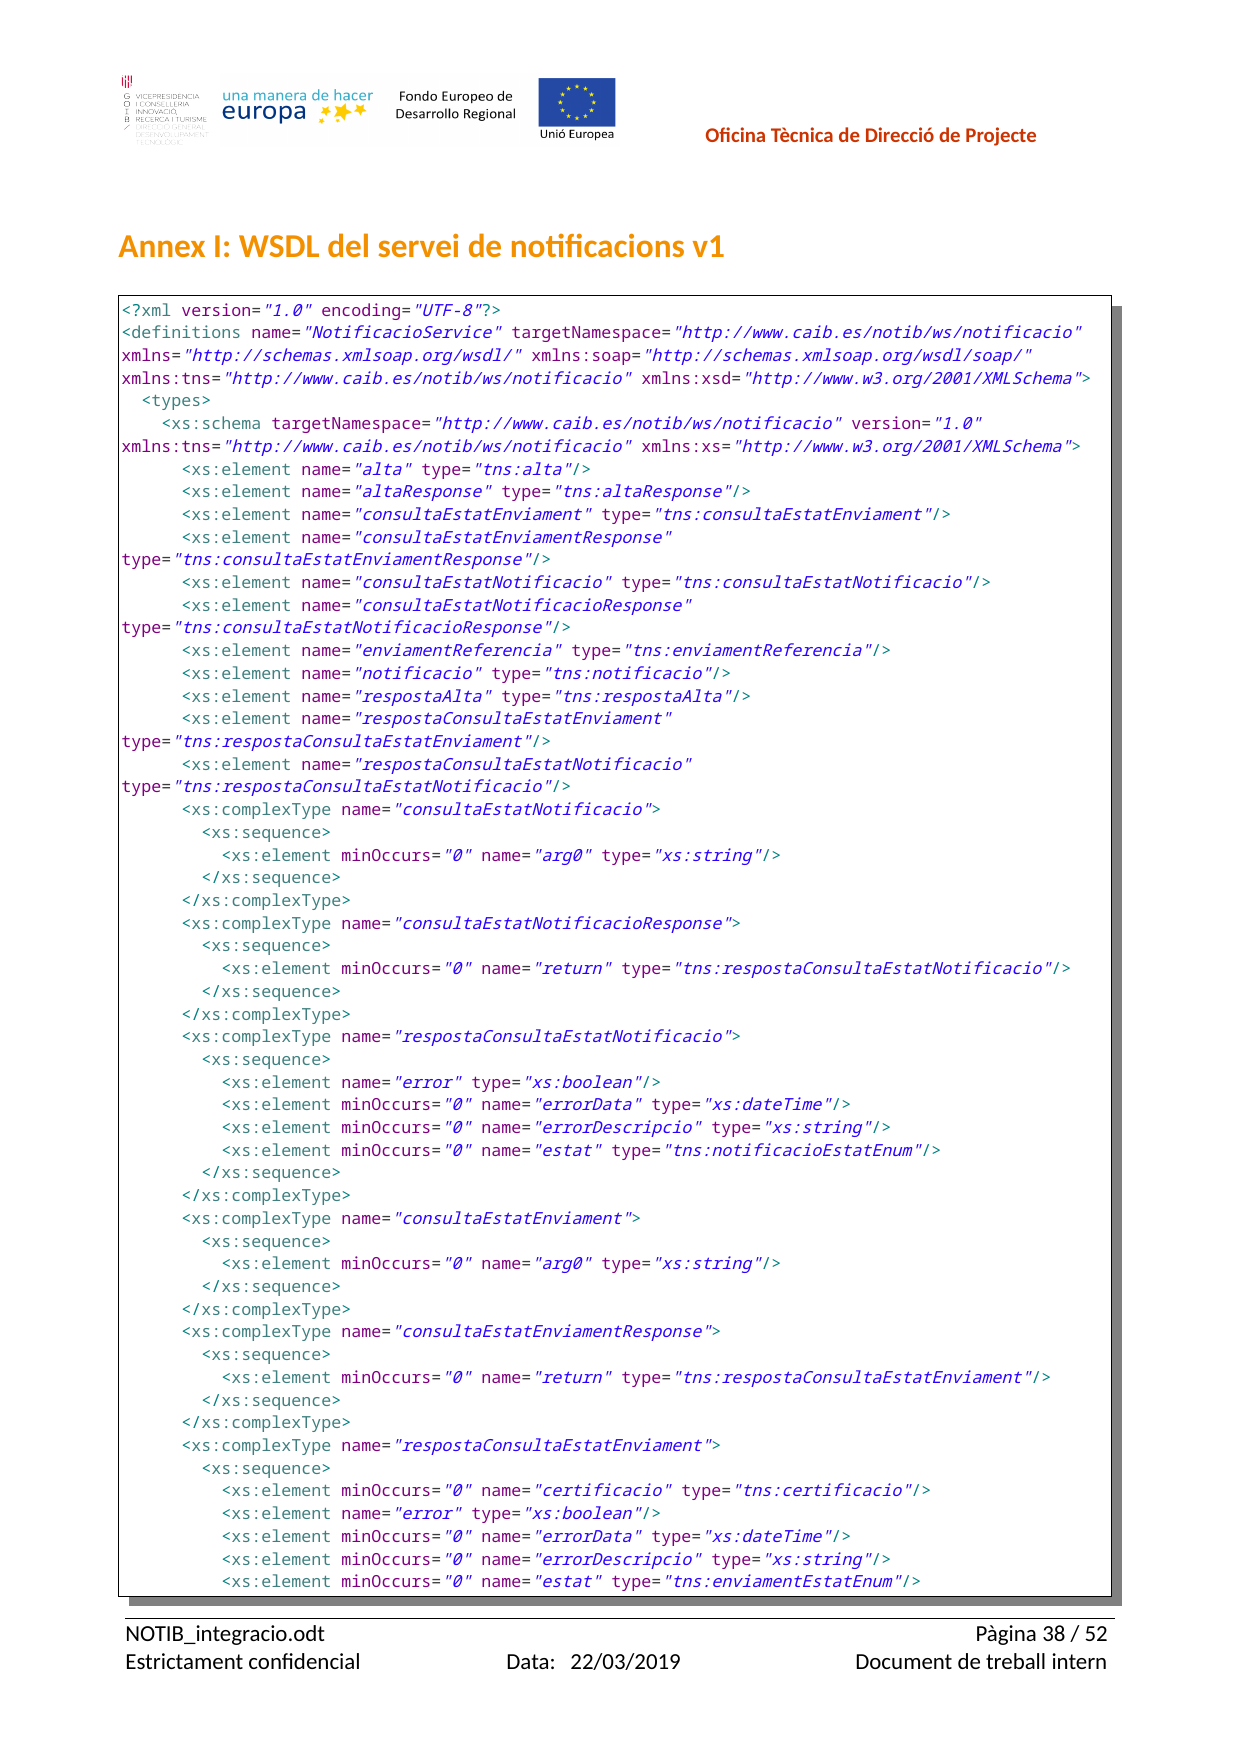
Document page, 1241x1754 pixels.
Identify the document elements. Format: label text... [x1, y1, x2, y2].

text <types> [119, 386, 1111, 409]
text <xs:element name="notificacio" type="tns:notificacio"/> [119, 658, 1111, 681]
text <xs:element minOccurs="0" name="arg0" type="xs:string"/> [119, 1249, 1111, 1272]
text <xs:element name="error" type="xs:boolean"/> [119, 1499, 1111, 1521]
text </xs:complexType> [119, 999, 1111, 1022]
text <xs:element minOccurs="0" name="errorDescripcio" type="xs:string"/> [119, 1544, 1111, 1567]
text <xs:element minOccurs="0" name="errorData" type="xs:dateTime"/> [119, 1521, 1111, 1544]
subtitle Annex I: WSDL del servei de notificacions v1 [118, 225, 1122, 266]
text </xs:sequence> [119, 863, 1111, 886]
text <xs:element minOccurs="0" name="estat" type="tns:enviamentEstatEnum"/> [119, 1567, 1111, 1596]
text <xs:element name="alta" type="tns:alta"/> [119, 454, 1111, 477]
text <xs:complexType name="consultaEstatNotificacioResponse"> [119, 908, 1111, 931]
text <xs:sequence> [119, 1044, 1111, 1067]
text <xs:element name="consultaEstatNotificacioResponse" type="tns:consultaEstatNotificacioResponse"/> [119, 590, 1111, 636]
text <xs:complexType name="consultaEstatEnviament"> [119, 1203, 1111, 1226]
text </xs:sequence> [119, 1272, 1111, 1294]
picture [118, 73, 213, 147]
text <xs:element name="altaResponse" type="tns:altaResponse"/> [119, 477, 1111, 499]
text <xs:element minOccurs="0" name="arg0" type="xs:string"/> [119, 840, 1111, 863]
text <xs:element name="consultaEstatNotificacio" type="tns:consultaEstatNotificacio"/> [119, 568, 1111, 590]
text </xs:sequence> [119, 976, 1111, 999]
text <xs:element name="error" type="xs:boolean"/> [119, 1067, 1111, 1090]
text <xs:sequence> [119, 1453, 1111, 1476]
text <xs:sequence> [119, 931, 1111, 954]
text <?xml version="1.0" encoding="UTF-8"?> [119, 296, 1111, 318]
text <xs:element minOccurs="0" name="return" type="tns:respostaConsultaEstatNotificacio"/> [119, 954, 1111, 976]
text <xs:element name="respostaAlta" type="tns:respostaAlta"/> [119, 681, 1111, 704]
text <xs:complexType name="consultaEstatNotificacio"> [119, 795, 1111, 817]
text <xs:complexType name="consultaEstatEnviamentResponse"> [119, 1317, 1111, 1340]
text <xs:sequence> [119, 1226, 1111, 1249]
text <xs:element name="consultaEstatEnviament" type="tns:consultaEstatEnviament"/> [119, 499, 1111, 522]
text <xs:element name="respostaConsultaEstatEnviament" type="tns:respostaConsultaEstatEnviament"/> [119, 704, 1111, 749]
text </xs:sequence> [119, 1158, 1111, 1181]
text <xs:element minOccurs="0" name="certificacio" type="tns:certificacio"/> [119, 1476, 1111, 1499]
text <xs:element name="respostaConsultaEstatNotificacio" type="tns:respostaConsultaEstatNotificacio"/> [119, 749, 1111, 795]
text <xs:schema targetNamespace="http://www.caib.es/notib/ws/notificacio" version="1.0" xmlns:tns="http://www.caib.es/notib/ws/notificacio" xmlns:xs="http://www.w3.org/2001/XMLSchema"> [119, 409, 1111, 454]
text </xs:complexType> [119, 1181, 1111, 1203]
text <definitions name="NotificacioService" targetNamespace="http://www.caib.es/notib/ws/notificacio" xmlns="http://schemas.xmlsoap.org/wsdl/" xmlns:soap="http://schemas.xmlsoap.org/wsdl/soap/" xmlns:tns="http://www.caib.es/notib/ws/notificacio" xmlns:xsd="http://www.w3.org/2001/XMLSchema"> [119, 318, 1111, 386]
text <xs:element name="consultaEstatEnviamentResponse" type="tns:consultaEstatEnviamentResponse"/> [119, 522, 1111, 568]
text </xs:complexType> [119, 1294, 1111, 1317]
text </xs:sequence> [119, 1385, 1111, 1408]
text <xs:element minOccurs="0" name="estat" type="tns:notificacioEstatEnum"/> [119, 1135, 1111, 1158]
text </xs:complexType> [119, 886, 1111, 908]
text <xs:complexType name="respostaConsultaEstatNotificacio"> [119, 1022, 1111, 1044]
text <xs:element minOccurs="0" name="errorData" type="xs:dateTime"/> [119, 1090, 1111, 1113]
text </xs:complexType> [119, 1408, 1111, 1431]
text <xs:element minOccurs="0" name="errorDescripcio" type="xs:string"/> [119, 1113, 1111, 1135]
text <xs:sequence> [119, 1340, 1111, 1362]
text <xs:element name="enviamentReferencia" type="tns:enviamentReferencia"/> [119, 636, 1111, 658]
text <xs:complexType name="respostaConsultaEstatEnviament"> [119, 1431, 1111, 1453]
picture [219, 73, 621, 147]
text <xs:sequence> [119, 817, 1111, 840]
text <xs:element minOccurs="0" name="return" type="tns:respostaConsultaEstatEnviament"/> [119, 1362, 1111, 1385]
